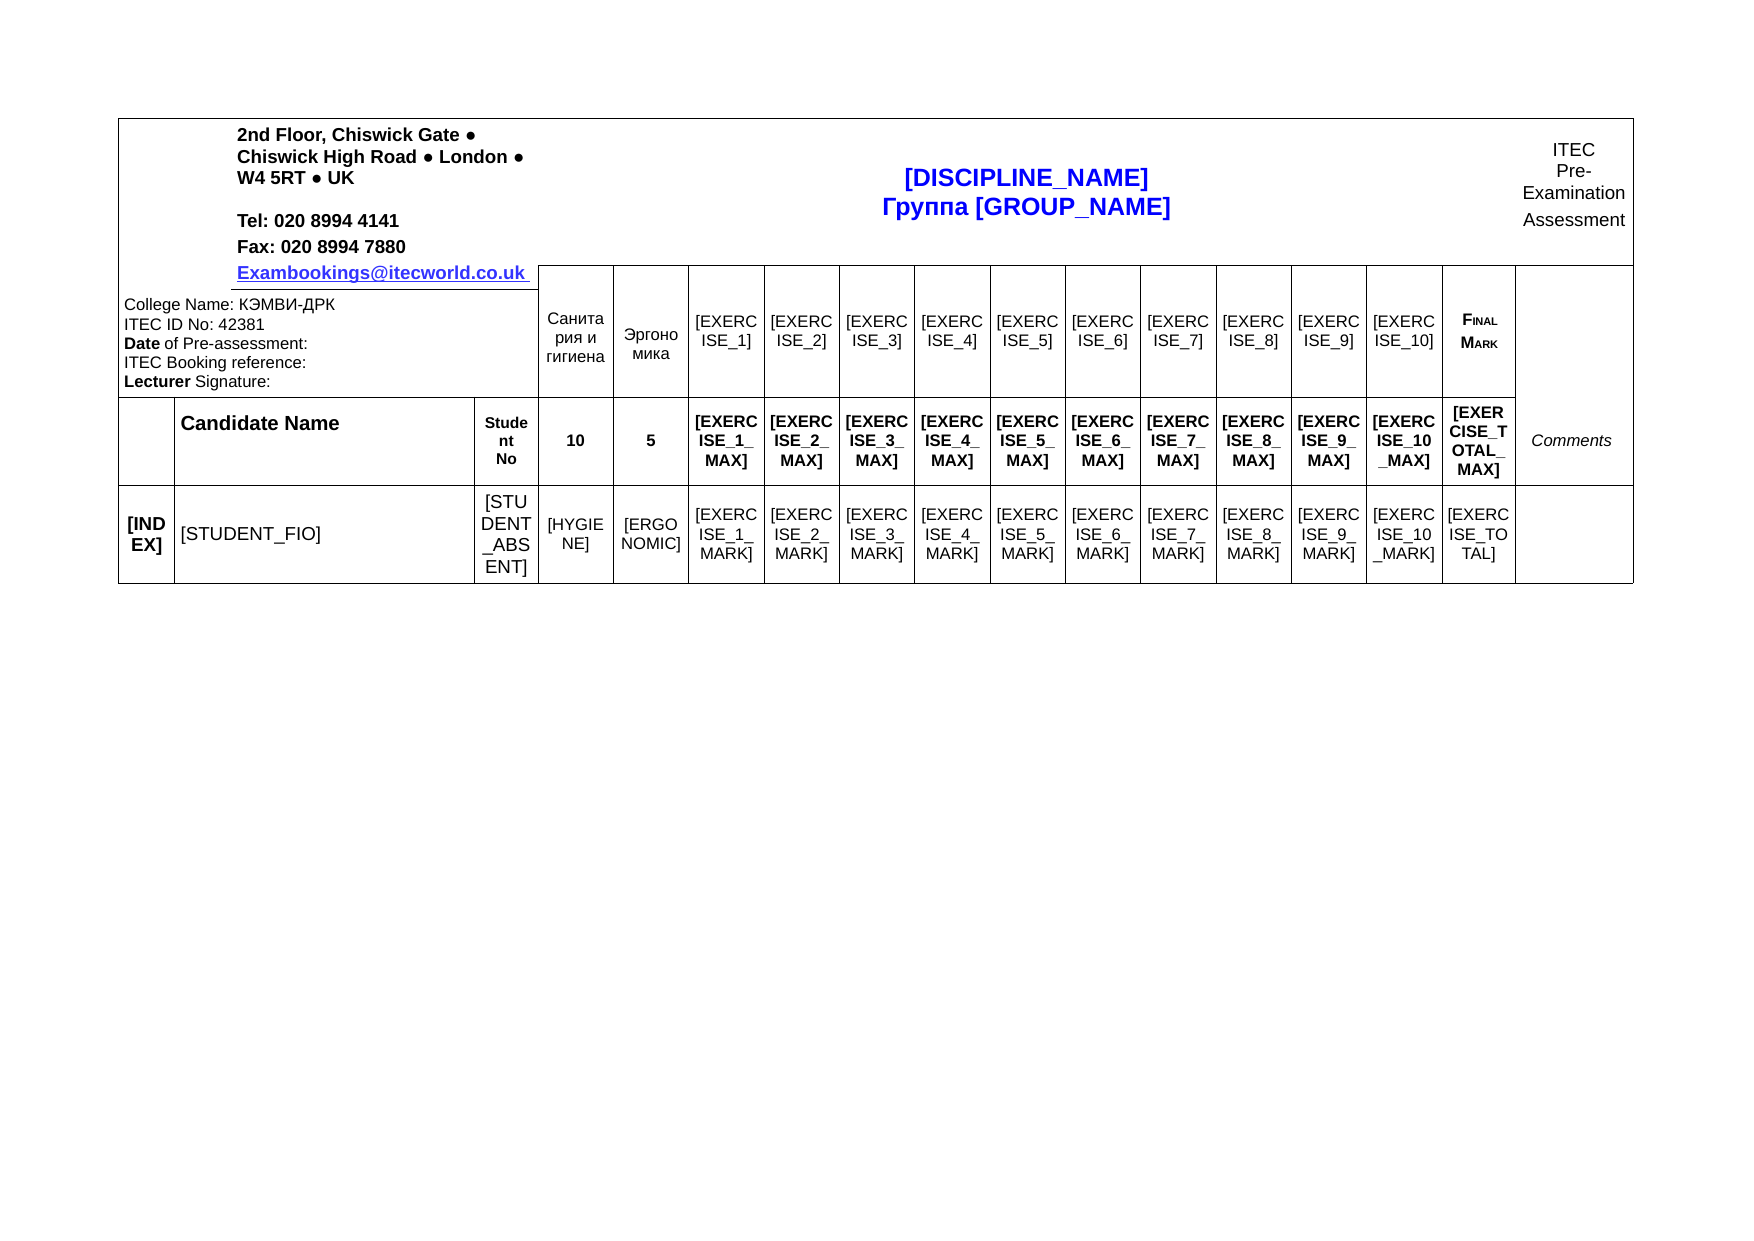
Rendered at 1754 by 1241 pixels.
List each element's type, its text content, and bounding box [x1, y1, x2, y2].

table_header ITEC Pre-Examination Assessment [1515, 119, 1633, 265]
table_cell [EXERCISE_8_MAX] [1217, 398, 1291, 485]
table_cell College Name: КЭМВИ-ДРК ITEC ID No: 42381 Date of Pre-assessment: ITEC Booking reference: Lecturer Signature: [119, 289, 538, 397]
table_cell [EXERCISE_2] [765, 266, 839, 397]
table_cell 10 [539, 398, 613, 485]
table_cell [119, 398, 174, 485]
table_cell [EXERCISE_5] [991, 266, 1065, 397]
table_header 2nd Floor, Chiswick Gate ● Chiswick High Road ● London ● W4 5RT ● UK Tel: 020 8994 4141 Fax: 020 8994 7880 Exambookings@itecworld.co.uk [231, 119, 538, 289]
table_cell [ERGONOMIC] [614, 486, 688, 583]
table_cell [EXERCISE_6_MAX] [1066, 398, 1140, 485]
table_cell [EXERCISE_7_MARK] [1141, 486, 1216, 583]
table_cell [EXERCISE_10_MARK] [1367, 486, 1442, 583]
table_cell [EXERCISE_7_MAX] [1141, 398, 1216, 485]
table_cell Student No [475, 398, 538, 485]
table_cell [HYGIENE] [539, 486, 613, 583]
table_cell Эргономика [614, 266, 688, 397]
table_cell [EXERCISE_3_MAX] [840, 398, 914, 485]
table_cell [EXERCISE_TOTAL_MAX] [1443, 398, 1515, 485]
table_cell Санитария и гигиена [539, 266, 613, 397]
table_cell [INDEX] [119, 486, 174, 583]
table_cell [EXERCISE_1_MAX] [689, 398, 764, 485]
table_cell [EXERCISE_10] [1367, 266, 1442, 397]
table_cell [STUDENT_FIO] [175, 486, 474, 583]
table_cell [EXERCISE_6] [1066, 266, 1140, 397]
table_cell Candidate Name [175, 398, 474, 485]
table_cell [EXERCISE_5_MAX] [991, 398, 1065, 485]
table_cell [EXERCISE_4] [915, 266, 990, 397]
table_cell [EXERCISE_2_MARK] [765, 486, 839, 583]
table_cell [EXERCISE_1] [689, 266, 764, 397]
table_cell [EXERCISE_7] [1141, 266, 1216, 397]
table_header [119, 119, 231, 289]
table_cell [1516, 486, 1633, 583]
table_cell [EXERCISE_2_MAX] [765, 398, 839, 485]
table_cell Final Mark [1443, 266, 1515, 397]
table_cell [EXERCISE_3_MARK] [840, 486, 914, 583]
table_cell [STUDENT_ABSENT] [475, 486, 538, 583]
table_cell [EXERCISE_TOTAL] [1443, 486, 1515, 583]
table_header [DISCIPLINE_NAME] Группа [GROUP_NAME] [538, 119, 1515, 265]
table_cell [EXERCISE_8] [1217, 266, 1291, 397]
table_cell [1516, 266, 1633, 397]
table_cell [EXERCISE_4_MAX] [915, 398, 990, 485]
table_cell [EXERCISE_10_MAX] [1367, 398, 1442, 485]
table_cell [EXERCISE_6_MARK] [1066, 486, 1140, 583]
table_cell Comments [1516, 397, 1633, 485]
table_cell [EXERCISE_9_MARK] [1292, 486, 1366, 583]
table_cell [EXERCISE_4_MARK] [915, 486, 990, 583]
table_cell [EXERCISE_5_MARK] [991, 486, 1065, 583]
table_cell [EXERCISE_3] [840, 266, 914, 397]
table_cell [EXERCISE_9] [1292, 266, 1366, 397]
table_cell [EXERCISE_9_MAX] [1292, 398, 1366, 485]
table_cell 5 [614, 398, 688, 485]
table_cell [EXERCISE_1_MARK] [689, 486, 764, 583]
table_cell [EXERCISE_8_MARK] [1217, 486, 1291, 583]
